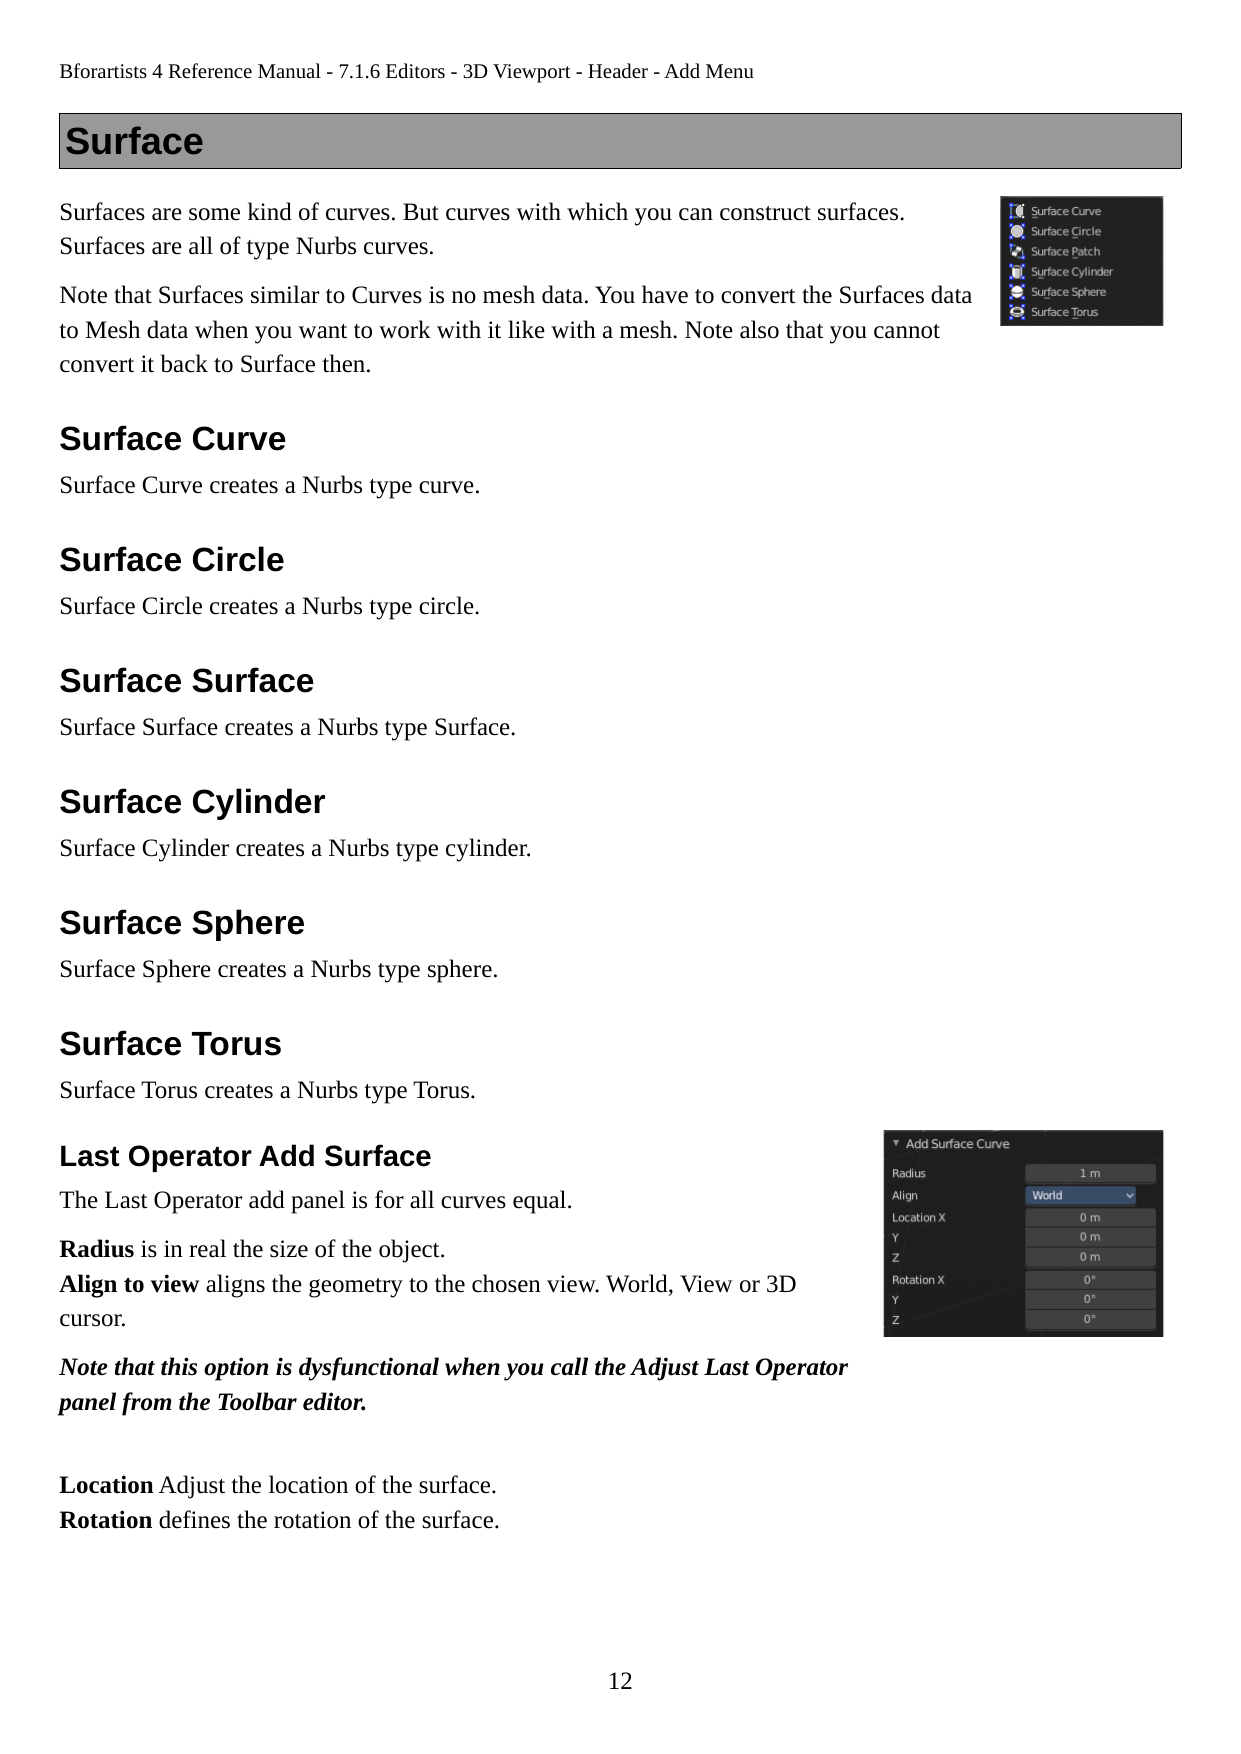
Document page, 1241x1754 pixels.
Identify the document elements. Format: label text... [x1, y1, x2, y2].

subtitle Surface Surface [59, 661, 1181, 700]
text Surfaces are some kind of curves. But curves with which you can construct surfaces. Surfaces are all of type Nurbs curves. [59, 197, 1000, 260]
text The Last Operator add panel is for all curves equal. [59, 1185, 883, 1214]
text Surface Surface creates a Nurbs type Surface. [59, 712, 1181, 741]
subtitle Surface Cylinder [59, 782, 1181, 821]
table_header Surface [60, 114, 1181, 168]
text Radius is in real the size of the object. Align to view aligns the geometry to the chosen view. World, View or 3D cursor. [59, 1234, 883, 1332]
subtitle Surface Torus [59, 1024, 1181, 1063]
text Surface Torus creates a Nurbs type Torus. [59, 1075, 1181, 1104]
text Surface Circle creates a Nurbs type circle. [59, 591, 1181, 620]
text Surface Cylinder creates a Nurbs type cylinder. [59, 833, 1181, 862]
text Surface Sphere creates a Nurbs type sphere. [59, 954, 1181, 983]
text Note that this option is dysfunctional when you call the Adjust Last Operator panel from the Toolbar editor. [59, 1352, 1181, 1416]
text Surface Curve creates a Nurbs type curve. [59, 470, 1181, 499]
picture [883, 1130, 1164, 1337]
subtitle [1164, 1139, 1181, 1173]
subtitle Surface Curve [59, 419, 1181, 458]
picture [1000, 196, 1164, 326]
text Note that Surfaces similar to Curves is no mesh data. You have to convert the Surfaces data to Mesh data when you want to work with it like with a mesh. Note also that you cannot convert it back to Surface then. [59, 280, 1181, 378]
subtitle Surface Sphere [59, 903, 1181, 942]
subtitle Last Operator Add Surface [59, 1139, 883, 1173]
text Location Adjust the location of the surface. Rotation defines the rotation of the surface. [59, 1436, 1181, 1534]
subtitle Surface Circle [59, 540, 1181, 579]
